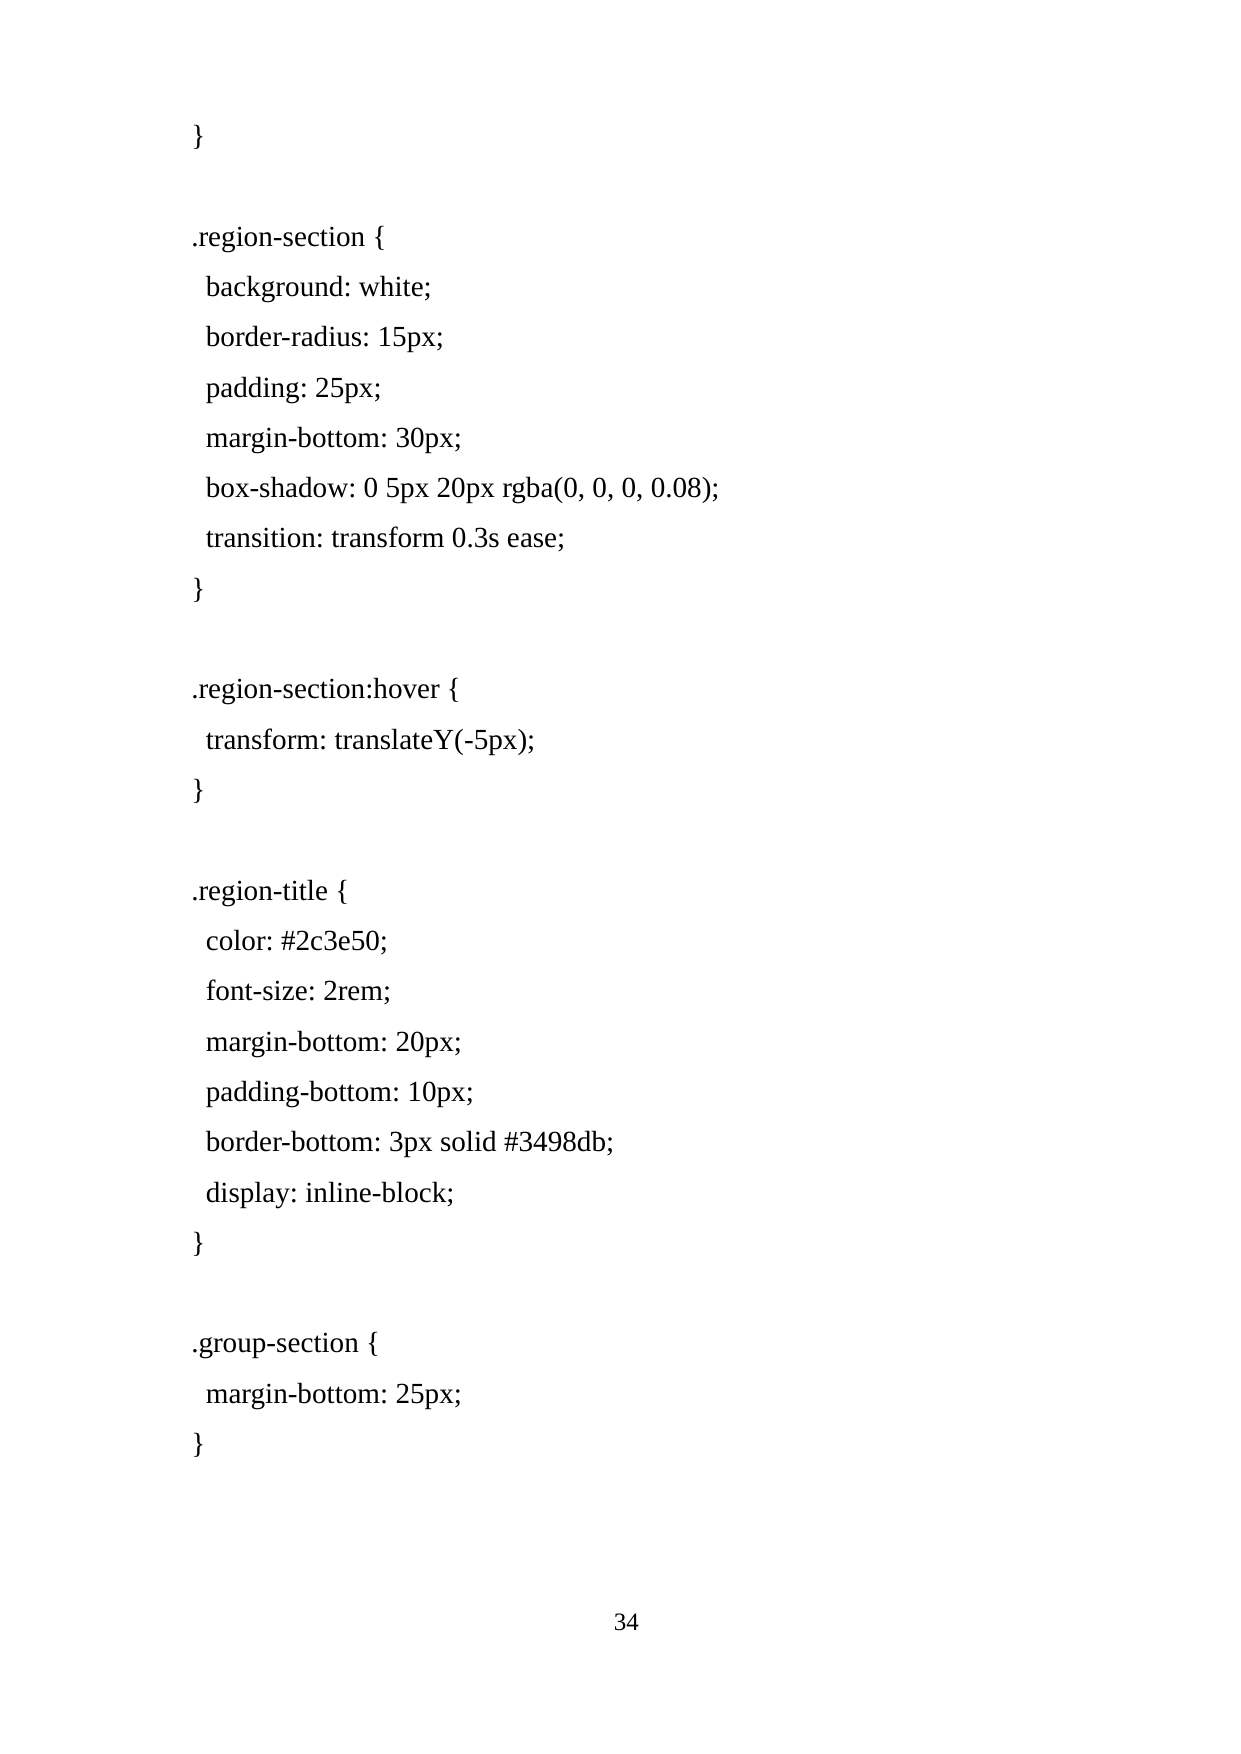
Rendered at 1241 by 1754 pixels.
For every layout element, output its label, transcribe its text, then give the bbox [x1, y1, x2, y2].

text } [118, 772, 1122, 806]
text margin-bottom: 20px; [118, 1024, 1122, 1057]
text } [118, 571, 1122, 604]
text .group-section { [118, 1326, 1122, 1359]
text border-radius: 15px; [118, 319, 1122, 353]
text .region-section:hover { [118, 672, 1122, 705]
text font-size: 2rem; [118, 973, 1122, 1007]
text margin-bottom: 30px; [118, 420, 1122, 453]
text .region-section { [118, 219, 1122, 252]
text padding-bottom: 10px; [118, 1074, 1122, 1108]
text transition: transform 0.3s ease; [118, 521, 1122, 554]
text display: inline-block; [118, 1175, 1122, 1208]
text box-shadow: 0 5px 20px rgba(0, 0, 0, 0.08); [118, 470, 1122, 504]
text } [118, 118, 1122, 152]
text padding: 25px; [118, 370, 1122, 403]
text } [118, 1225, 1122, 1258]
text } [118, 1426, 1122, 1460]
text border-bottom: 3px solid #3498db; [118, 1124, 1122, 1158]
text background: white; [118, 269, 1122, 303]
text .region-title { [118, 873, 1122, 906]
text transform: translateY(-5px); [118, 722, 1122, 755]
text color: #2c3e50; [118, 923, 1122, 957]
text margin-bottom: 25px; [118, 1376, 1122, 1409]
